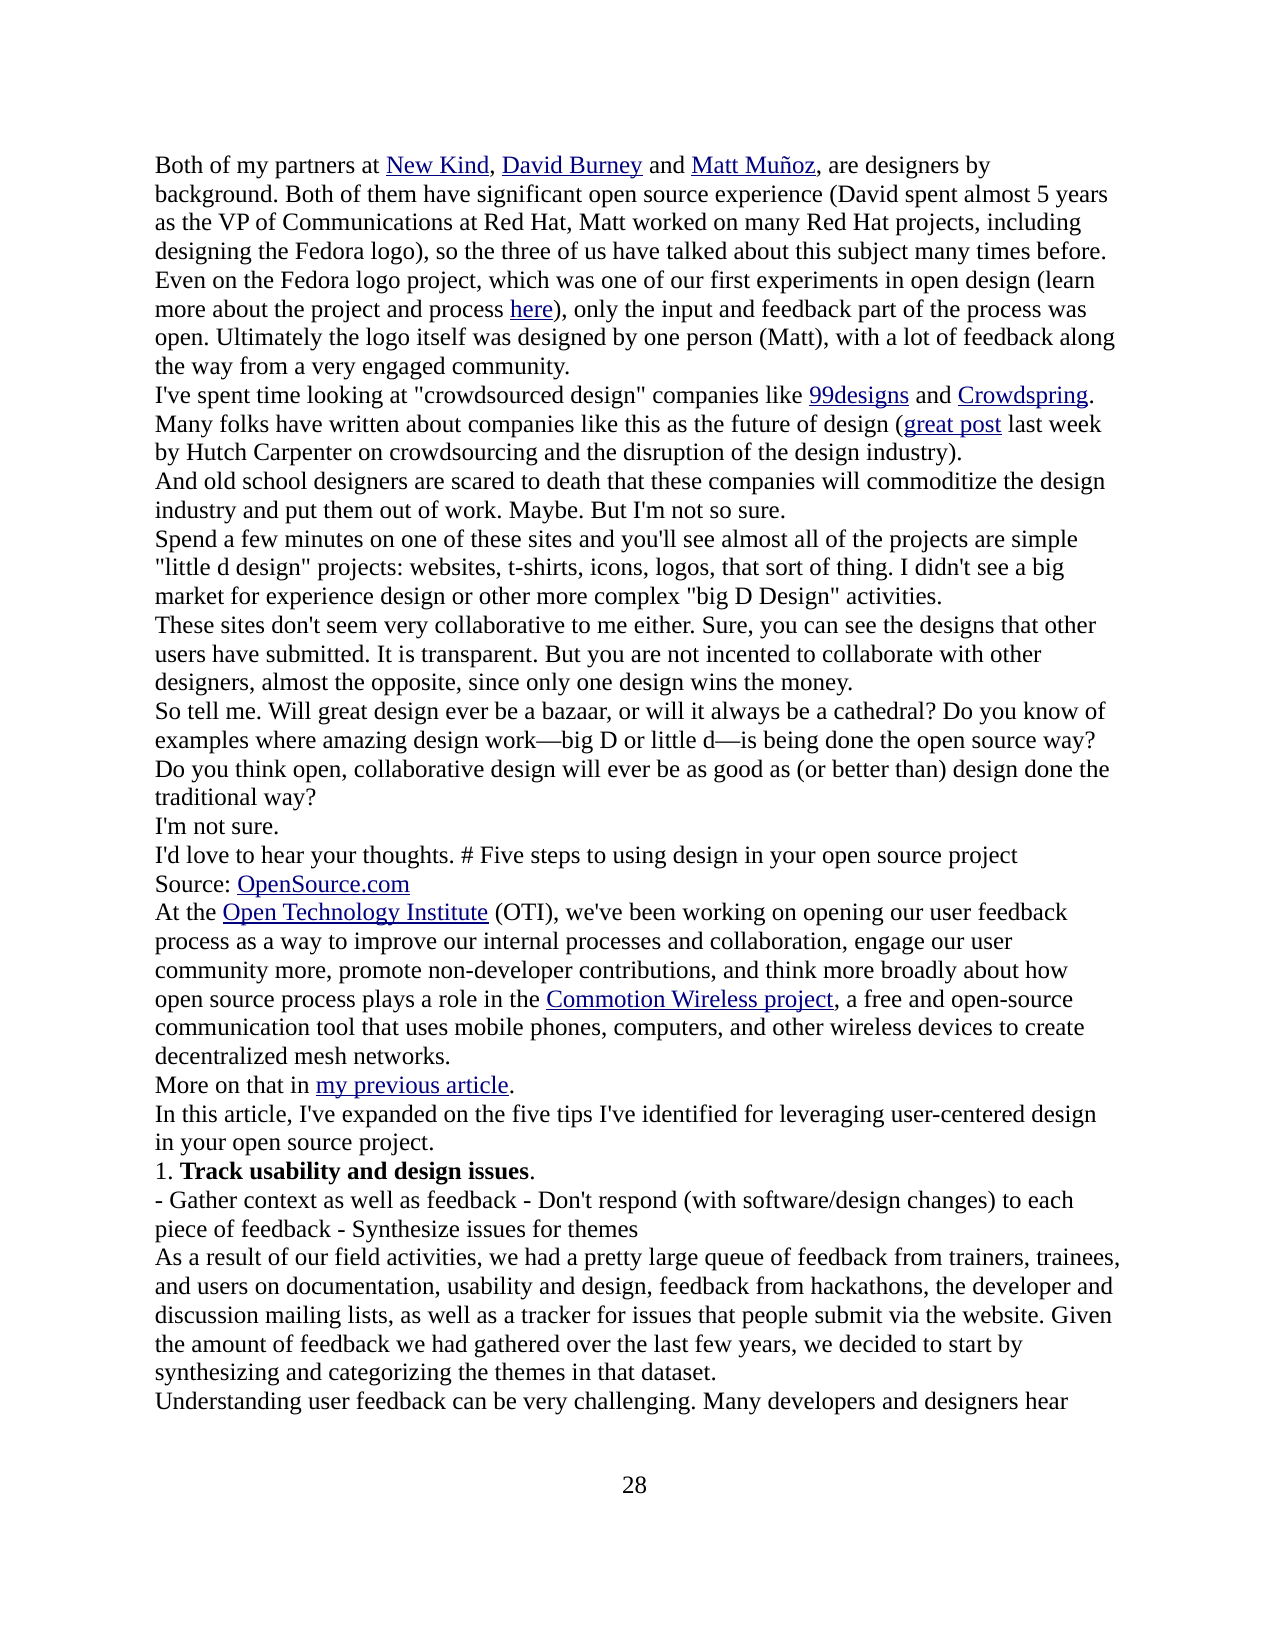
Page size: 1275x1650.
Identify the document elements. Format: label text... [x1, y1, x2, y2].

table_cell Spend a few minutes on one of these sites and you'll see almost all of the projects are simple "little d design" projects: websites, t-shirts, icons, logos, that sort of thing. I didn't see a big market for experience design or other more complex "big D Design" activities. [150, 524, 1125, 610]
table_cell At the Open Technology Institute (OTI), we've been working on opening our user feedback process as a way to improve our internal processes and collaboration, engage our user community more, promote non-developer contributions, and think more broadly about how open source process plays a role in the Commotion Wireless project, a free and open-source communication tool that uses mobile phones, computers, and other wireless devices to create decentralized mesh networks. [150, 898, 1125, 1070]
table_cell In this article, I've expanded on the five tips I've identified for leveraging user-centered design in your open source project. [150, 1099, 1125, 1156]
table_cell I'm not sure. [150, 811, 1125, 840]
table_cell Source: OpenSource.com [150, 869, 1125, 897]
table_cell - Gather context as well as feedback - Don't respond (with software/design changes) to each piece of feedback - Synthesize issues for themes [150, 1185, 1125, 1242]
table_cell I'd love to hear your thoughts. # Five steps to using design in your open source project [150, 840, 1125, 869]
table_cell As a result of our field activities, we had a pretty large queue of feedback from trainers, trainees, and users on documentation, usability and design, feedback from hackathons, the developer and discussion mailing lists, as well as a tracker for issues that people submit via the website. Given the amount of feedback we had gathered over the last few years, we decided to start by synthesizing and categorizing the themes in that dataset. [150, 1243, 1125, 1386]
table_cell Both of my partners at New Kind, David Burney and Matt Muñoz, are designers by background. Both of them have significant open source experience (David spent almost 5 years as the VP of Communications at Red Hat, Matt worked on many Red Hat projects, including designing the Fedora logo), so the three of us have talked about this subject many times before. [150, 150, 1125, 265]
table_cell And old school designers are scared to death that these companies will commoditize the design industry and put them out of work. Maybe. But I'm not so sure. [150, 466, 1125, 524]
table_cell More on that in my previous article. [150, 1070, 1125, 1099]
table_cell I've spent time looking at "crowdsourced design" companies like 99designs and Crowdspring. Many folks have written about companies like this as the future of design (great post last week by Hutch Carpenter on crowdsourcing and the disruption of the design industry). [150, 380, 1125, 466]
table_cell These sites don't seem very collaborative to me either. Sure, you can see the designs that other users have submitted. It is transparent. But you are not incented to collaborate with other designers, almost the opposite, since only one design wins the money. [150, 610, 1125, 696]
table_cell 1. Track usability and design issues. [150, 1156, 1125, 1185]
table_cell Even on the Fedora logo project, which was one of our first experiments in open design (learn more about the project and process here), only the input and feedback part of the process was open. Ultimately the logo itself was designed by one person (Matt), with a lot of feedback along the way from a very engaged community. [150, 265, 1125, 380]
table_cell So tell me. Will great design ever be a bazaar, or will it always be a cathedral? Do you know of examples where amazing design work—big D or little d—is being done the open source way? Do you think open, collaborative design will ever be as good as (or better than) design done the traditional way? [150, 696, 1125, 811]
table_cell Understanding user feedback can be very challenging. Many developers and designers hear [150, 1386, 1125, 1415]
